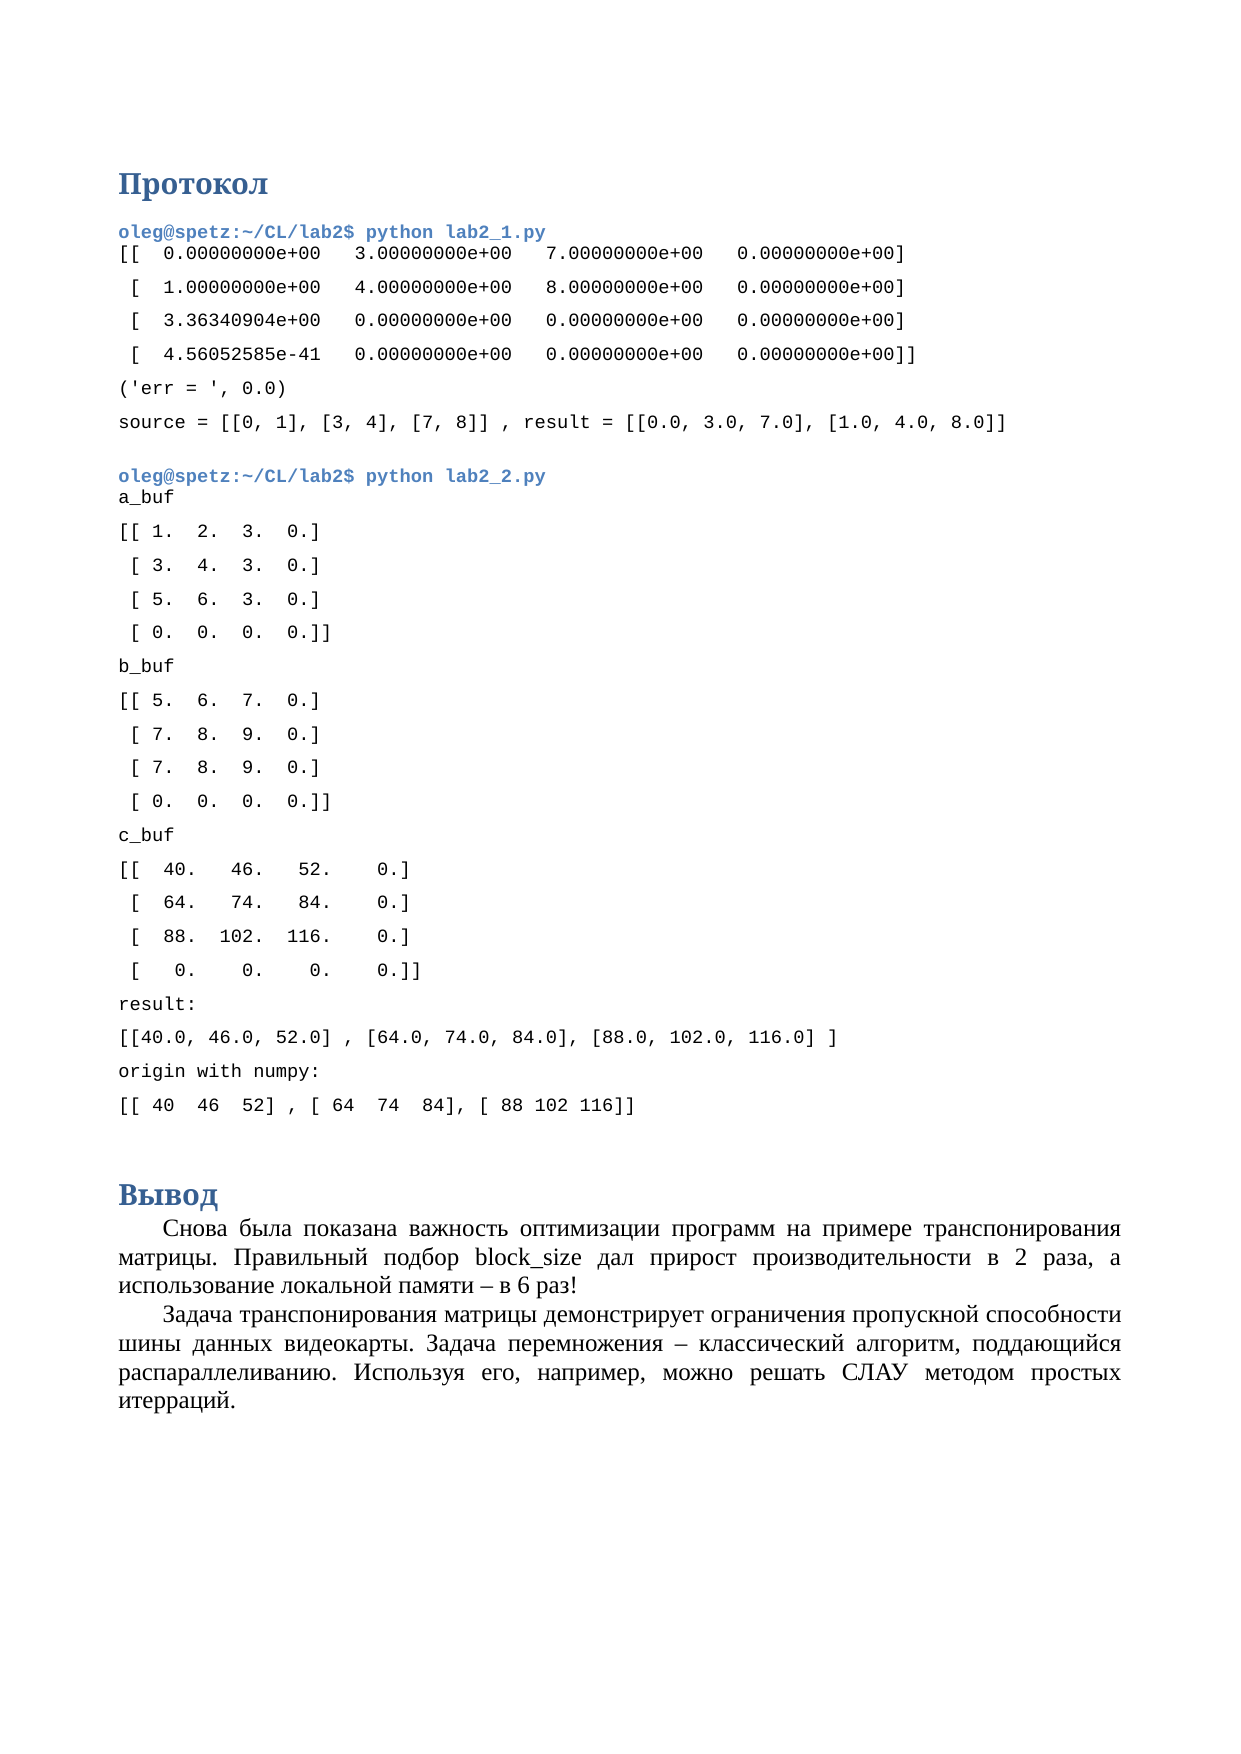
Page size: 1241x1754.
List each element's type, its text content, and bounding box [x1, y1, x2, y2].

text ('err = ', 0.0) [118, 379, 1122, 400]
text origin with numpy: [118, 1062, 1122, 1083]
text [ 88. 102. 116. 0.] [118, 927, 1122, 948]
subtitle oleg@spetz:~/CL/lab2$ python lab2_1.py [118, 222, 1122, 244]
subtitle Вывод [118, 1179, 1122, 1213]
subtitle oleg@spetz:~/CL/lab2$ python lab2_2.py [118, 467, 1122, 488]
text a_buf [118, 488, 1122, 509]
text [ 0. 0. 0. 0.]] [118, 961, 1122, 982]
text [ 5. 6. 3. 0.] [118, 589, 1122, 611]
text [[40.0, 46.0, 52.0] , [64.0, 74.0, 84.0], [88.0, 102.0, 116.0] ] [118, 1028, 1122, 1049]
text [[ 1. 2. 3. 0.] [118, 522, 1122, 543]
text [ 3. 4. 3. 0.] [118, 556, 1122, 577]
text source = [[0, 1], [3, 4], [7, 8]] , result = [[0.0, 3.0, 7.0], [1.0, 4.0, 8.0]] [118, 412, 1122, 434]
text [ 4.56052585e-41 0.00000000e+00 0.00000000e+00 0.00000000e+00]] [118, 345, 1122, 366]
text [ 64. 74. 84. 0.] [118, 893, 1122, 914]
subtitle Протокол [118, 168, 1122, 202]
text b_buf [118, 657, 1122, 678]
text [[ 5. 6. 7. 0.] [118, 691, 1122, 712]
text [ 7. 8. 9. 0.] [118, 724, 1122, 746]
text [ 0. 0. 0. 0.]] [118, 792, 1122, 813]
text [[ 40. 46. 52. 0.] [118, 859, 1122, 881]
text result: [118, 994, 1122, 1016]
text [ 3.36340904e+00 0.00000000e+00 0.00000000e+00 0.00000000e+00] [118, 311, 1122, 332]
text [ 7. 8. 9. 0.] [118, 758, 1122, 779]
text c_buf [118, 826, 1122, 847]
text [[ 0.00000000e+00 3.00000000e+00 7.00000000e+00 0.00000000e+00] [118, 244, 1122, 265]
text [ 0. 0. 0. 0.]] [118, 623, 1122, 644]
text Задача транспонирования матрицы демонстрирует ограничения пропускной способности шины данных видеокарты. Задача перемножения – классический алгоритм, поддающийся распараллеливанию. Используя его, например, можно решать СЛАУ методом простых итерраций. [118, 1299, 1122, 1414]
text [ 1.00000000e+00 4.00000000e+00 8.00000000e+00 0.00000000e+00] [118, 277, 1122, 299]
text [[ 40 46 52] , [ 64 74 84], [ 88 102 116]] [118, 1096, 1122, 1117]
text Снова была показана важность оптимизации программ на примере транспонирования матрицы. Правильный подбор block_size дал прирост производительности в 2 раза, а использование локальной памяти – в 6 раз! [118, 1213, 1122, 1299]
